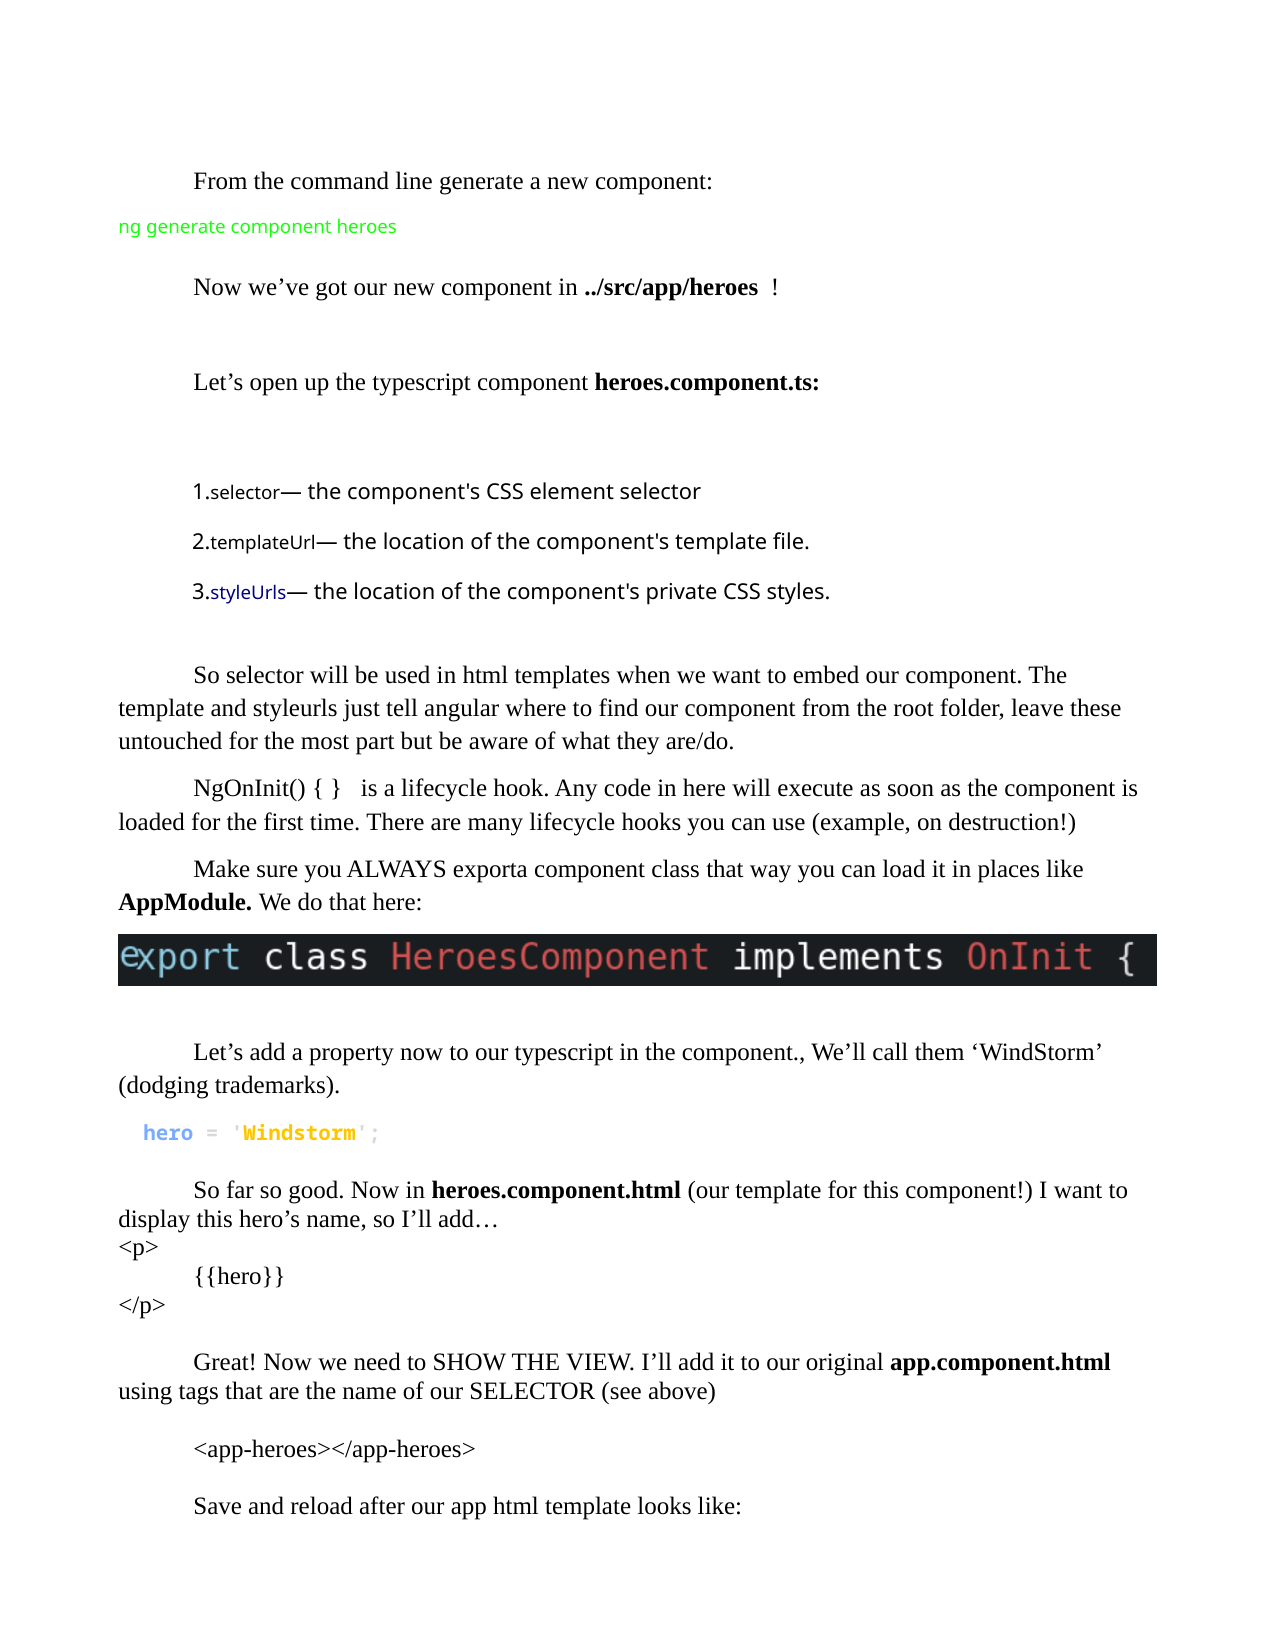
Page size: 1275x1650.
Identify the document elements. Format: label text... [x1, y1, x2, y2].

text Now we’ve got our new component in ../src/app/heroes ! [118, 239, 1157, 301]
text NgOnInit() { } is a lifecycle hook. Any code in here will execute as soon as the component is loaded for the first time. There are many lifecycle hooks you can use (example, on destruction!) [118, 773, 1157, 835]
text ng generate component heroes [118, 213, 1157, 239]
text <p> [118, 1232, 1157, 1261]
text hero = 'Windstorm'; [118, 1118, 1157, 1146]
text Make sure you ALWAYS exporta component class that way you can load it in places like AppModule. We do that here: [118, 854, 1157, 916]
list styleUrls— the location of the component's private CSS styles. [118, 568, 1157, 606]
list templateUrl— the location of the component's template file. [118, 518, 1157, 556]
text Let’s open up the typescript component heroes.component.ts: [118, 367, 1157, 396]
text So far so good. Now in heroes.component.html (our template for this component!) I want to display this hero’s name, so I’ll add… [118, 1175, 1157, 1232]
text <app-heroes></app-heroes> [118, 1434, 1157, 1462]
text Great! Now we need to SHOW THE VIEW. I’ll add it to our original app.component.html using tags that are the name of our SELECTOR (see above) [118, 1347, 1157, 1405]
list selector— the component's CSS element selector [118, 468, 1157, 506]
text From the command line generate a new component: [118, 166, 1157, 194]
text </p> [118, 1290, 1157, 1319]
text So selector will be used in html templates when we want to embed our component. The template and styleurls just tell angular where to find our component from the root folder, leave these untouched for the most part but be aware of what they are/do. [118, 660, 1157, 755]
text {{hero}} [118, 1261, 1157, 1290]
picture [118, 934, 1157, 986]
text Let’s add a property now to our typescript in the component., We’ll call them ‘WindStorm’ (dodging trademarks). [118, 1037, 1157, 1099]
text Save and reload after our app html template looks like: [118, 1491, 1157, 1520]
